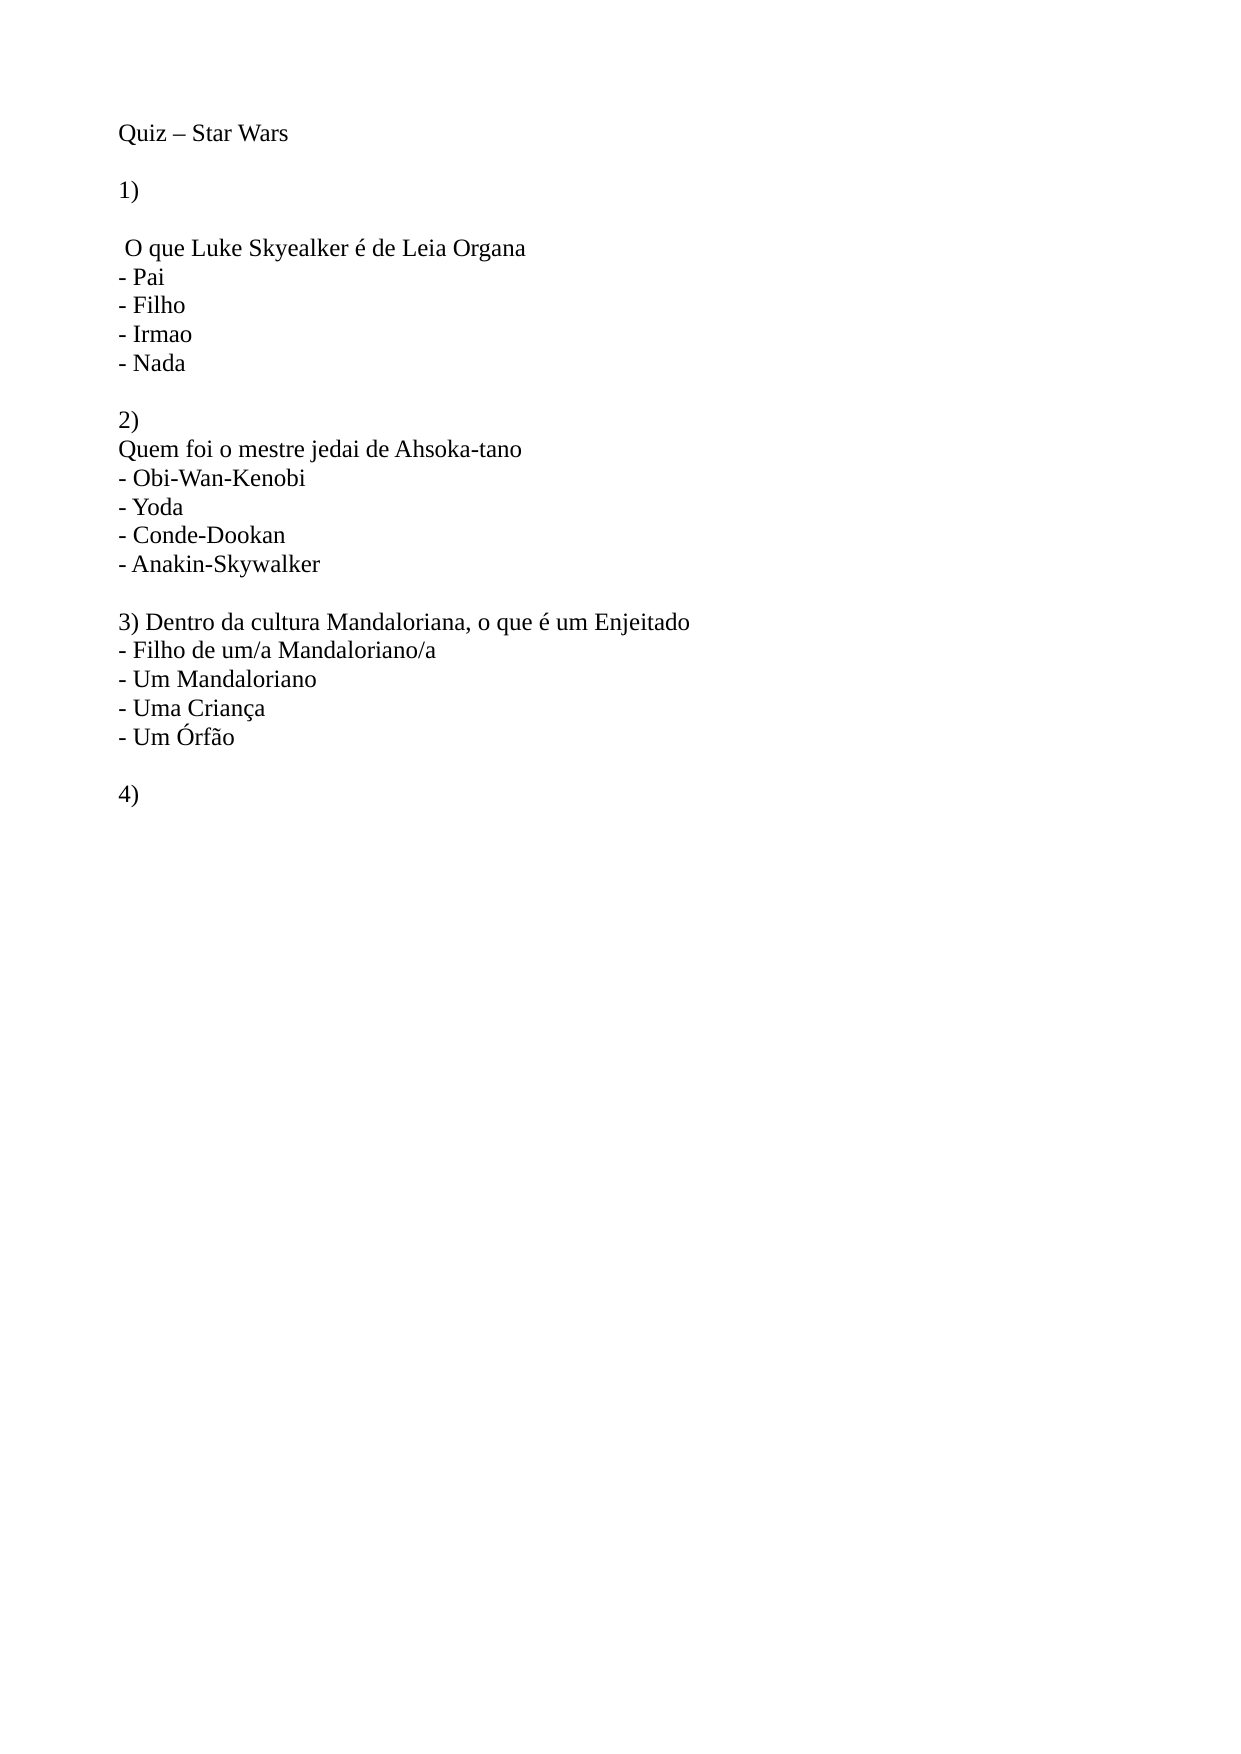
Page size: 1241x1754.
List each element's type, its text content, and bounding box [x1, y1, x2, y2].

text - Obi-Wan-Kenobi [118, 463, 1122, 492]
text Quem foi o mestre jedai de Ahsoka-tano [118, 434, 1122, 463]
text - Um Órfão [118, 722, 1122, 751]
text - Filho de um/a Mandaloriano/a [118, 636, 1122, 664]
text 2) [118, 406, 1122, 434]
text - Conde-Dookan [118, 521, 1122, 549]
text - Nada [118, 348, 1122, 377]
text - Um Mandaloriano [118, 664, 1122, 693]
text - Filho [118, 291, 1122, 319]
text 4) [118, 779, 1122, 808]
text - Pai [118, 262, 1122, 291]
text - Yoda [118, 492, 1122, 521]
text Quiz – Star Wars [118, 118, 1122, 147]
text 3) Dentro da cultura Mandaloriana, o que é um Enjeitado [118, 607, 1122, 636]
text - Uma Criança [118, 693, 1122, 722]
text O que Luke Skyealker é de Leia Organa [118, 233, 1122, 262]
text - Anakin-Skywalker [118, 549, 1122, 578]
text - Irmao [118, 319, 1122, 348]
text 1) [118, 176, 1122, 204]
